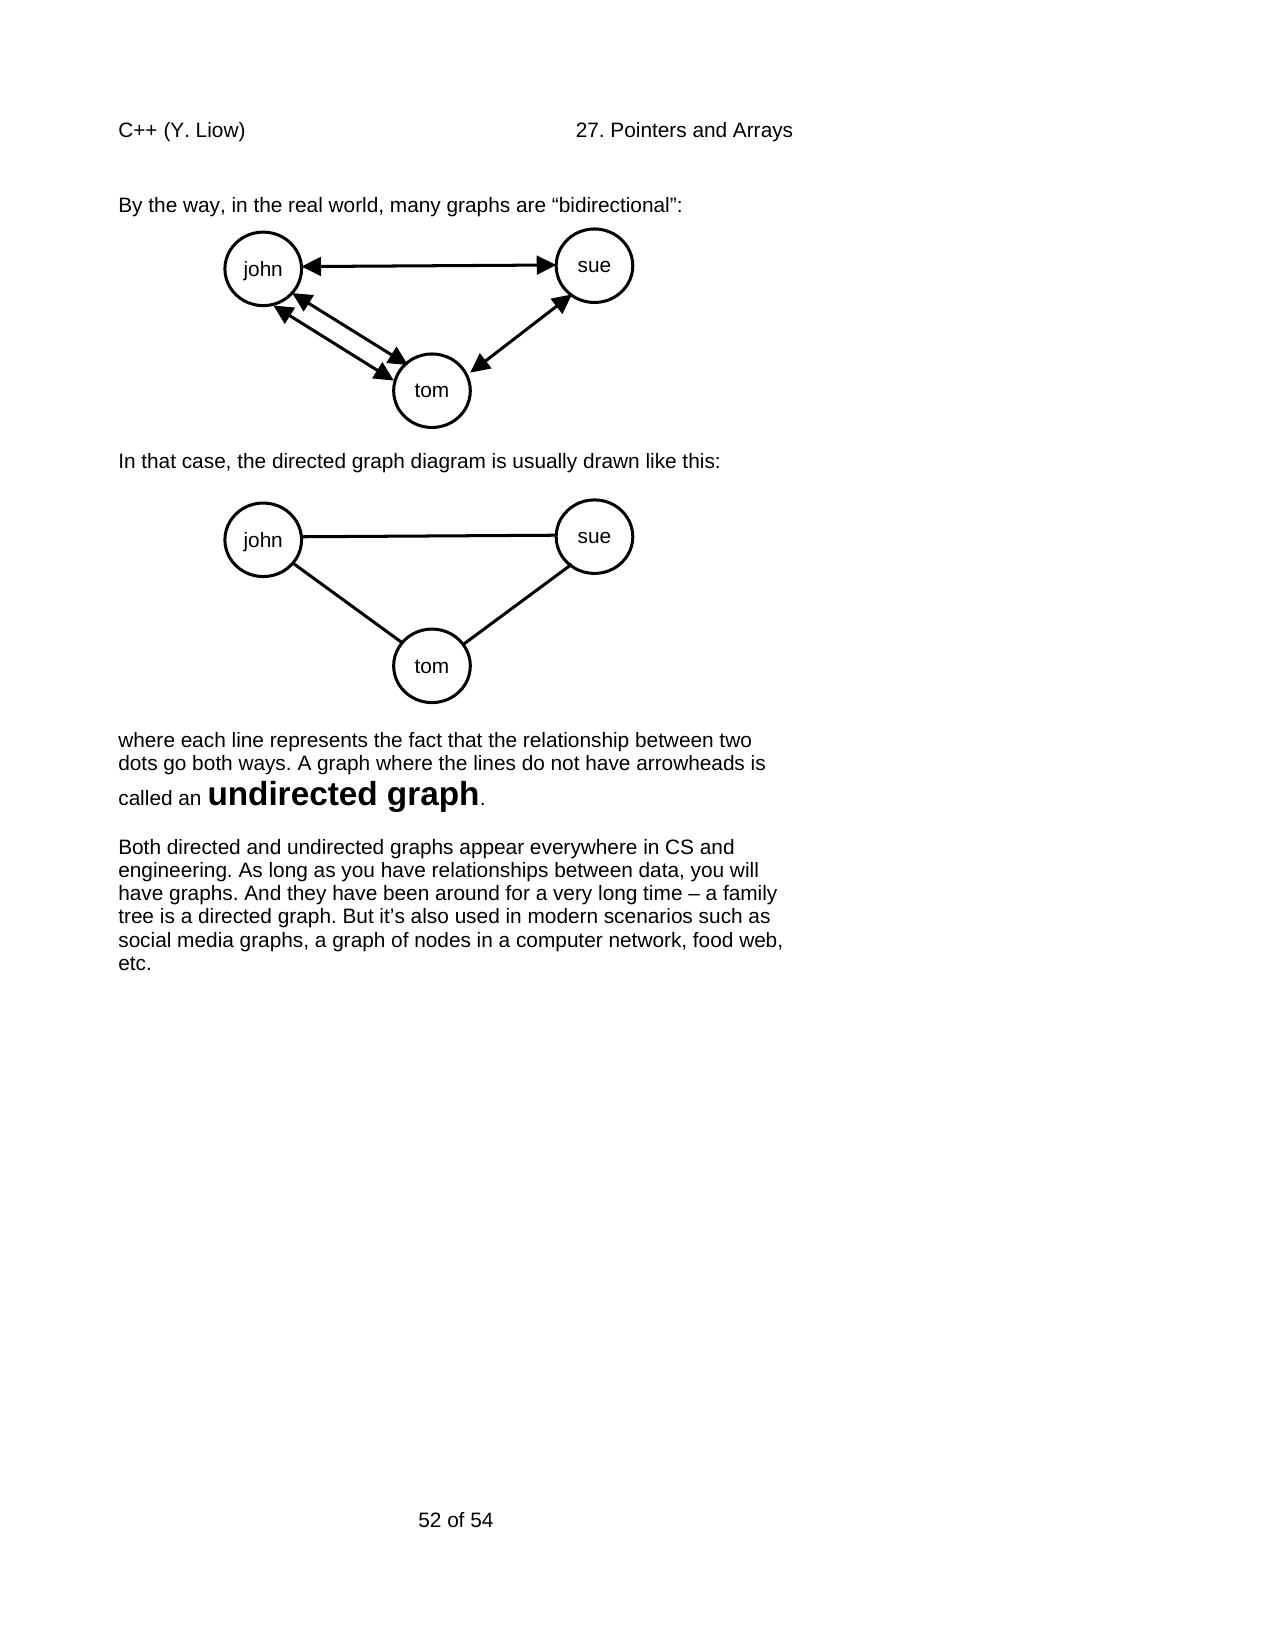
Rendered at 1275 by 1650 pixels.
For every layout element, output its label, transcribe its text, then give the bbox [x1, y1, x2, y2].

text By the way, in the real world, many graphs are “bidirectional”: [118, 194, 793, 217]
text Both directed and undirected graphs appear everywhere in CS and engineering. As long as you have relationships between data, you will have graphs. And they have been around for a very long time – a family tree is a directed graph. But it’s also used in modern scenarios such as social media graphs, a graph of nodes in a computer network, food web, [118, 835, 793, 951]
text In that case, the directed graph diagram is usually drawn like this: [118, 449, 793, 473]
text where each line represents the fact that the relationship between two dots go both ways. A graph where the lines do not have arrowheads is called an undirected graph. [118, 728, 793, 812]
text etc. [118, 951, 793, 975]
